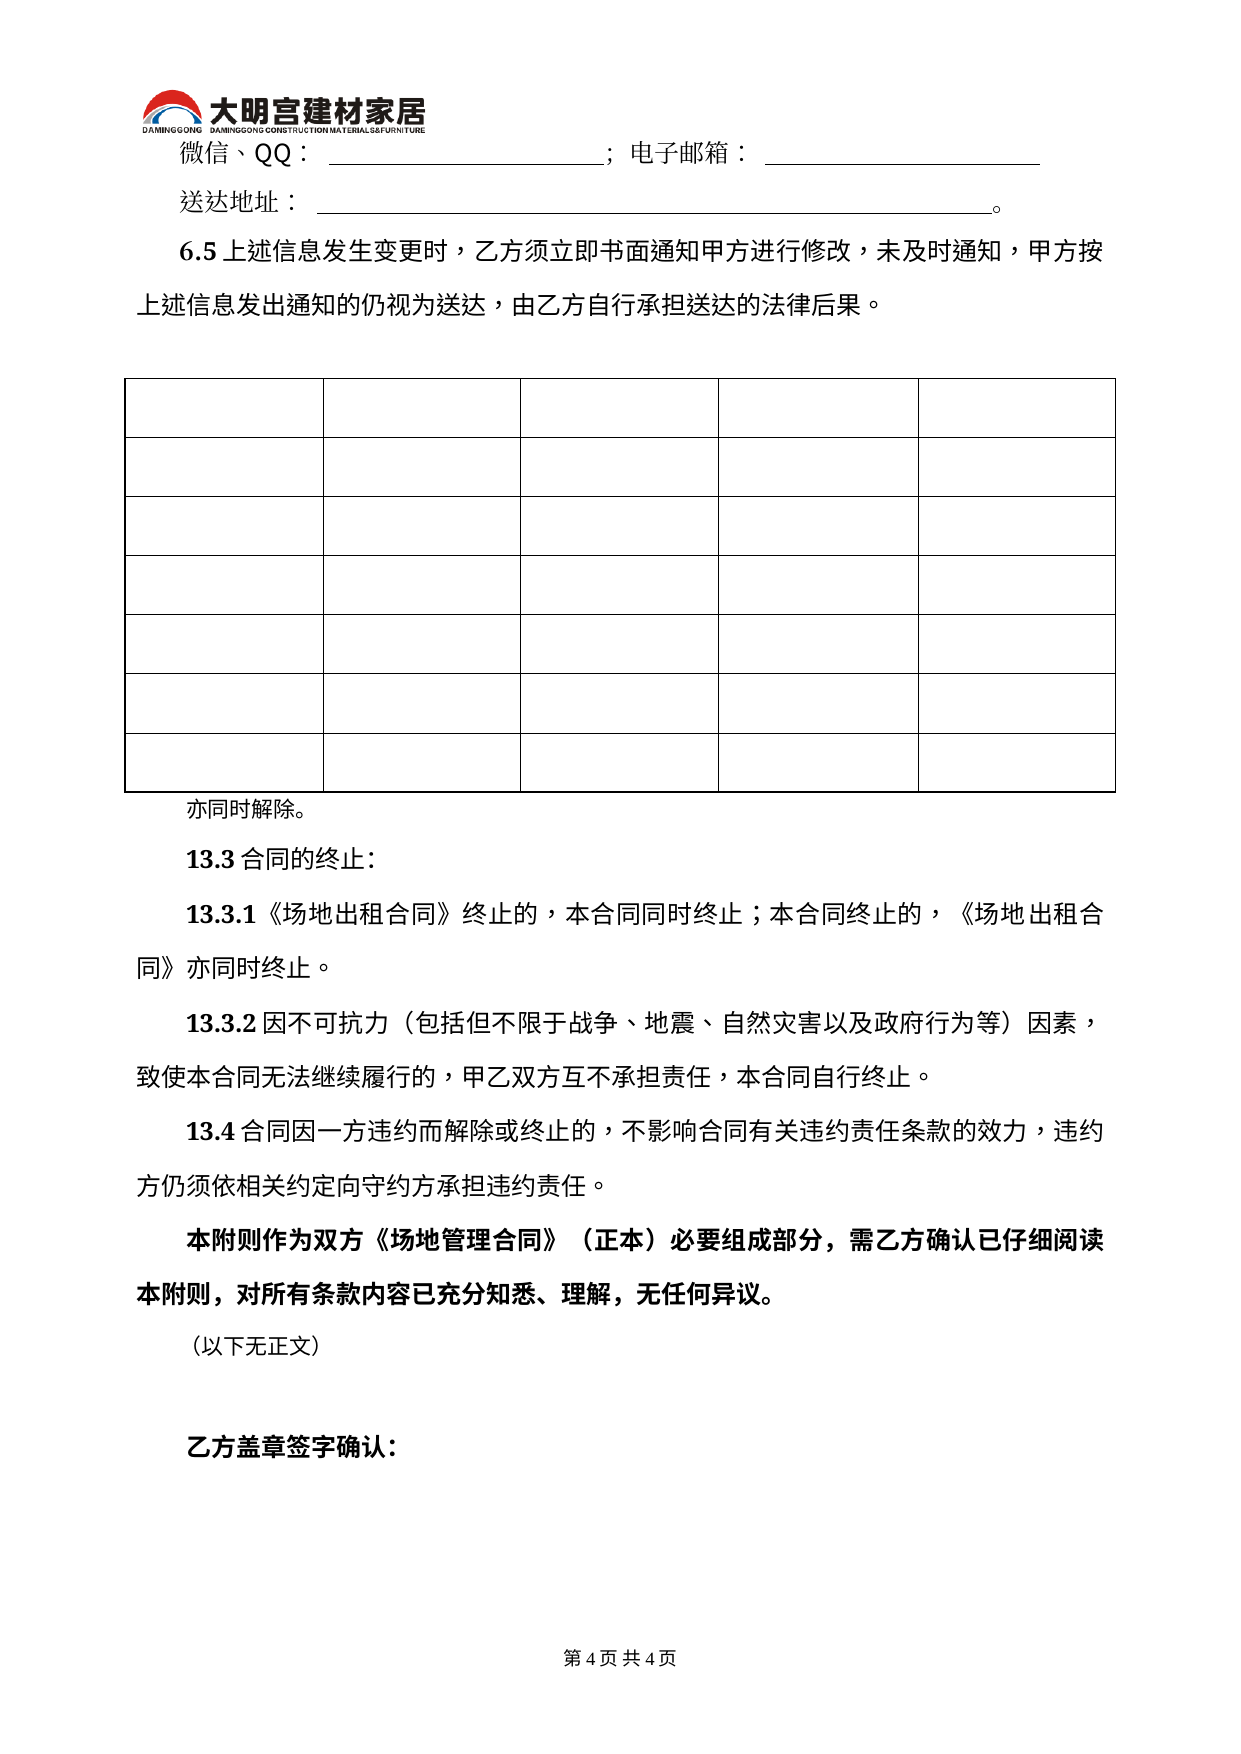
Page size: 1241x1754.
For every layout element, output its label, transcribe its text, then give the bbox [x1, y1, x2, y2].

table_cell [719, 734, 918, 791]
table_cell [521, 438, 718, 496]
text 送达地址： ＿＿＿＿＿＿＿＿＿＿＿＿＿＿＿＿＿＿＿＿＿＿＿＿＿＿＿。 [136, 188, 1104, 217]
table_cell [919, 497, 1115, 555]
table_header [521, 379, 718, 437]
text 本附则作为双方《场地管理合同》（正本）必要组成部分，需乙方确认已仔细阅读本附则，对所有条款内容已充分知悉、理解，无任何异议。 [136, 1221, 1104, 1311]
table_cell [919, 615, 1115, 673]
table_cell [521, 674, 718, 732]
table_cell [919, 734, 1115, 791]
text 13.4合同因一方违约而解除或终止的，不影响合同有关违约责任条款的效力，违约方仍须依相关约定向守约方承担违约责任。 [136, 1112, 1104, 1202]
table_header [919, 379, 1115, 437]
text （以下无正文） [136, 1329, 1104, 1361]
table_cell [126, 438, 323, 496]
table_cell [719, 615, 918, 673]
text 微信、QQ： ＿＿＿＿＿＿＿＿＿＿＿；电子邮箱： ＿＿＿＿＿＿＿＿＿＿＿ [136, 134, 1104, 170]
table_cell [719, 674, 918, 732]
table_cell [324, 734, 520, 791]
table_cell [719, 556, 918, 614]
table_cell [126, 556, 323, 614]
text 13.3合同的终止： [136, 840, 1104, 876]
text 6.5上述信息发生变更时，乙方须立即书面通知甲方进行修改，未及时通知，甲方按上述信息发出通知的仍视为送达，由乙方自行承担送达的法律后果。 [136, 231, 1104, 322]
text 13.3.1《场地出租合同》终止的，本合同同时终止；本合同终止的，《场地出租合同》亦同时终止。 [136, 894, 1104, 985]
table_cell [719, 497, 918, 555]
table_cell [126, 734, 323, 791]
table_cell [324, 674, 520, 732]
table_cell [719, 438, 918, 496]
picture [141, 88, 426, 134]
table_cell [324, 615, 520, 673]
table_header [126, 379, 323, 437]
table_cell [521, 615, 718, 673]
table_cell [919, 438, 1115, 496]
text 乙方盖章签字确认： [136, 1428, 1104, 1464]
table_cell [324, 438, 520, 496]
table_cell [919, 674, 1115, 732]
table_cell [126, 674, 323, 732]
table_cell [521, 556, 718, 614]
table_cell [324, 556, 520, 614]
text 13.3.2因不可抗力（包括但不限于战争、地震、自然灾害以及政府行为等）因素，致使本合同无法继续履行的，甲乙双方互不承担责任，本合同自行终止。 [136, 1003, 1104, 1094]
table_header [324, 379, 520, 437]
table_cell [919, 556, 1115, 614]
table_cell [521, 497, 718, 555]
table_header [719, 379, 918, 437]
table_cell [324, 497, 520, 555]
table_cell [521, 734, 718, 791]
table_cell [126, 615, 323, 673]
table_cell [126, 497, 323, 555]
